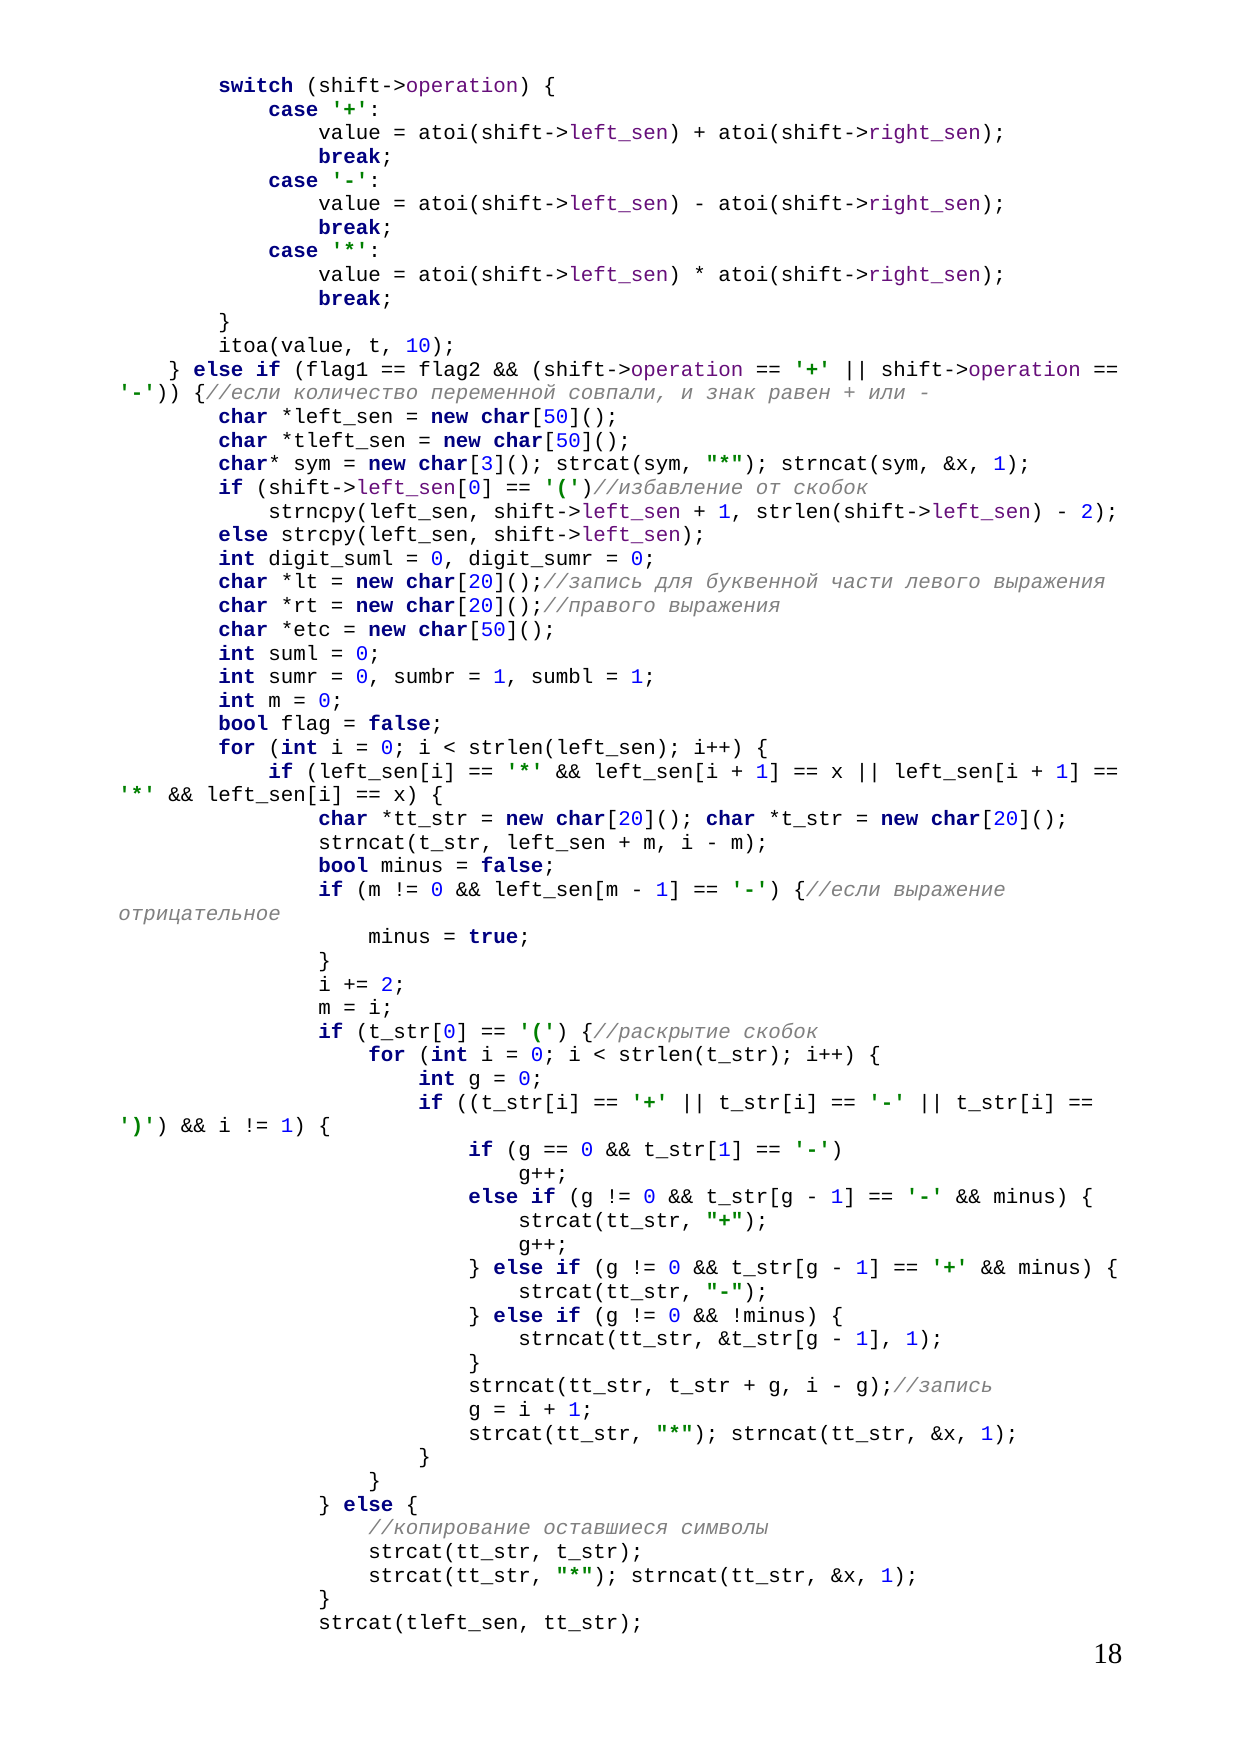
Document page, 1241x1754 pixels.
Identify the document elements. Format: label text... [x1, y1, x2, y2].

text switch (shift->operation) { case '+': value = atoi(shift->left_sen) + atoi(shift->right_sen); break; case '-': value = atoi(shift->left_sen) - atoi(shift->right_sen); break; case '*': value = atoi(shift->left_sen) * atoi(shift->right_sen); break; } itoa(value, t, 10); } else if (flag1 == flag2 && (shift->operation == '+' || shift->operation == '-')) {//если количество переменной совпали, и знак равен + или - char *left_sen = new char[50](); char *tleft_sen = new char[50](); char* sym = new char[3](); strcat(sym, "*"); strncat(sym, &x, 1); if (shift->left_sen[0] == '(')//избавление от скобок strncpy(left_sen, shift->left_sen + 1, strlen(shift->left_sen) - 2); else strcpy(left_sen, shift->left_sen); int digit_suml = 0, digit_sumr = 0; char *lt = new char[20]();//запись для буквенной части левого выражения char *rt = new char[20]();//правого выражения char *etc = new char[50](); int suml = 0; int sumr = 0, sumbr = 1, sumbl = 1; int m = 0; bool flag = false; for (int i = 0; i < strlen(left_sen); i++) { if (left_sen[i] == '*' && left_sen[i + 1] == x || left_sen[i + 1] == '*' && left_sen[i] == x) { char *tt_str = new char[20](); char *t_str = new char[20](); strncat(t_str, left_sen + m, i - m); bool minus = false; if (m != 0 && left_sen[m - 1] == '-') {//если выражение отрицательное minus = true; } i += 2; m = i; if (t_str[0] == '(') {//раскрытие скобок for (int i = 0; i < strlen(t_str); i++) { int g = 0; if ((t_str[i] == '+' || t_str[i] == '-' || t_str[i] == ')') && i != 1) { if (g == 0 && t_str[1] == '-') g++; else if (g != 0 && t_str[g - 1] == '-' && minus) { strcat(tt_str, "+"); g++; } else if (g != 0 && t_str[g - 1] == '+' && minus) { strcat(tt_str, "-"); } else if (g != 0 && !minus) { strncat(tt_str, &t_str[g - 1], 1); } strncat(tt_str, t_str + g, i - g);//запись g = i + 1; strcat(tt_str, "*"); strncat(tt_str, &x, 1); } } } else { //копирование оставшиеся символы strcat(tt_str, t_str); strcat(tt_str, "*"); strncat(tt_str, &x, 1); } strcat(tleft_sen, tt_str); [118, 75, 1122, 1636]
